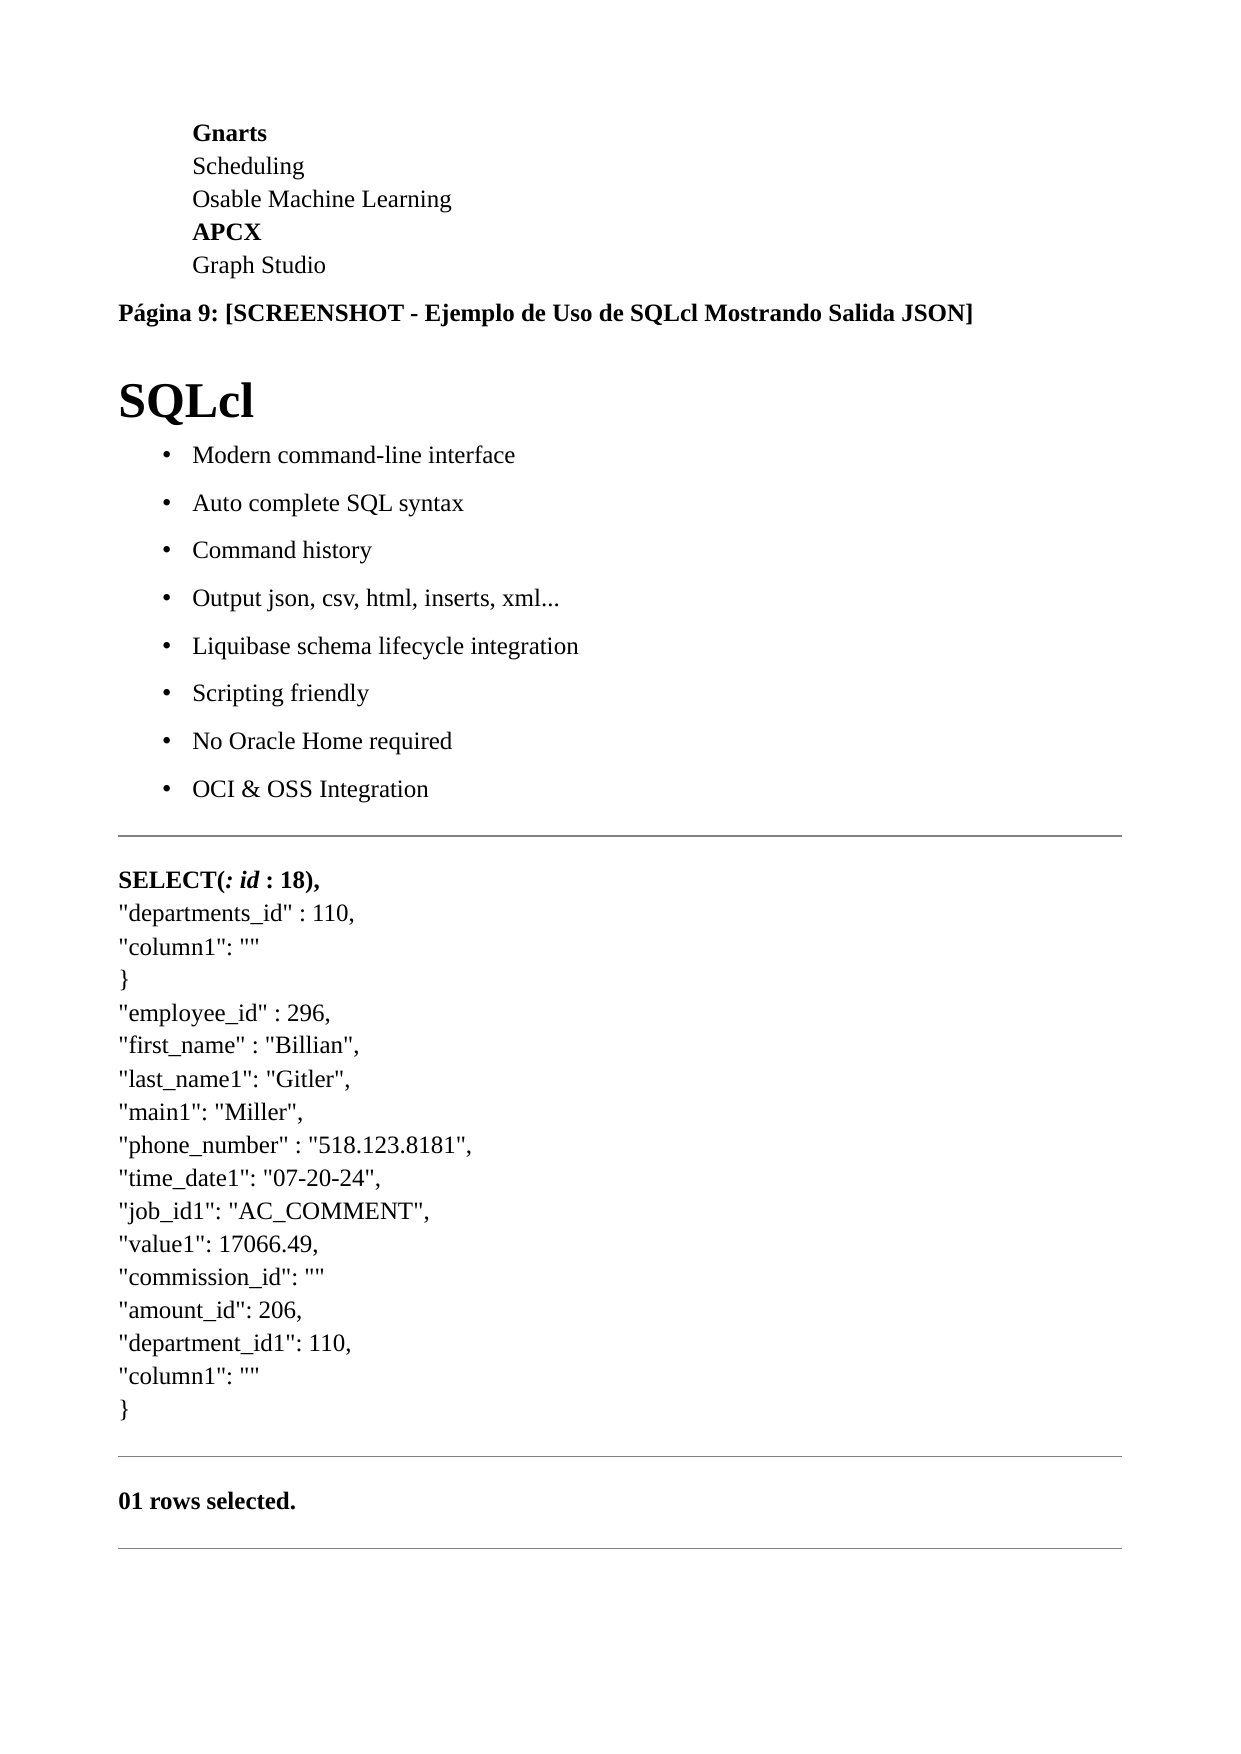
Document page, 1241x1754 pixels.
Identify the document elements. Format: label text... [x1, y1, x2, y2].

list Command history [162, 536, 1122, 564]
list OCI & OSS Integration [162, 774, 1122, 802]
list Liquibase schema lifecycle integration [162, 631, 1122, 659]
list Output json, csv, html, inserts, xml... [162, 583, 1122, 612]
text Página 9: [SCREENSHOT - Ejemplo de Uso de SQLcl Mostrando Salida JSON] [118, 298, 1122, 327]
text 01 rows selected. [118, 1486, 1122, 1514]
list Auto complete SQL syntax [162, 488, 1122, 517]
list Modern command-line interface [162, 440, 1122, 469]
list No Oracle Home required [162, 726, 1122, 755]
text SELECT(: id : 18), "departments_id" : 110, "column1": "" } "employee_id" : 296, "first_name" : "Billian", "last_name1": "Gitler", "main1": "Miller", "phone_number" : "518.123.8181", "time_date1": "07-20-24", "job_id1": "AC_COMMENT", "value1": 17066.49, "commission_id": "" "amount_id": 206, "department_id1": 110, "column1": "" } [118, 866, 1122, 1423]
subtitle SQLcl [118, 370, 1122, 428]
list Gnarts Scheduling Osable Machine Learning APCX Graph Studio [162, 118, 1122, 279]
list Scripting friendly [162, 678, 1122, 707]
